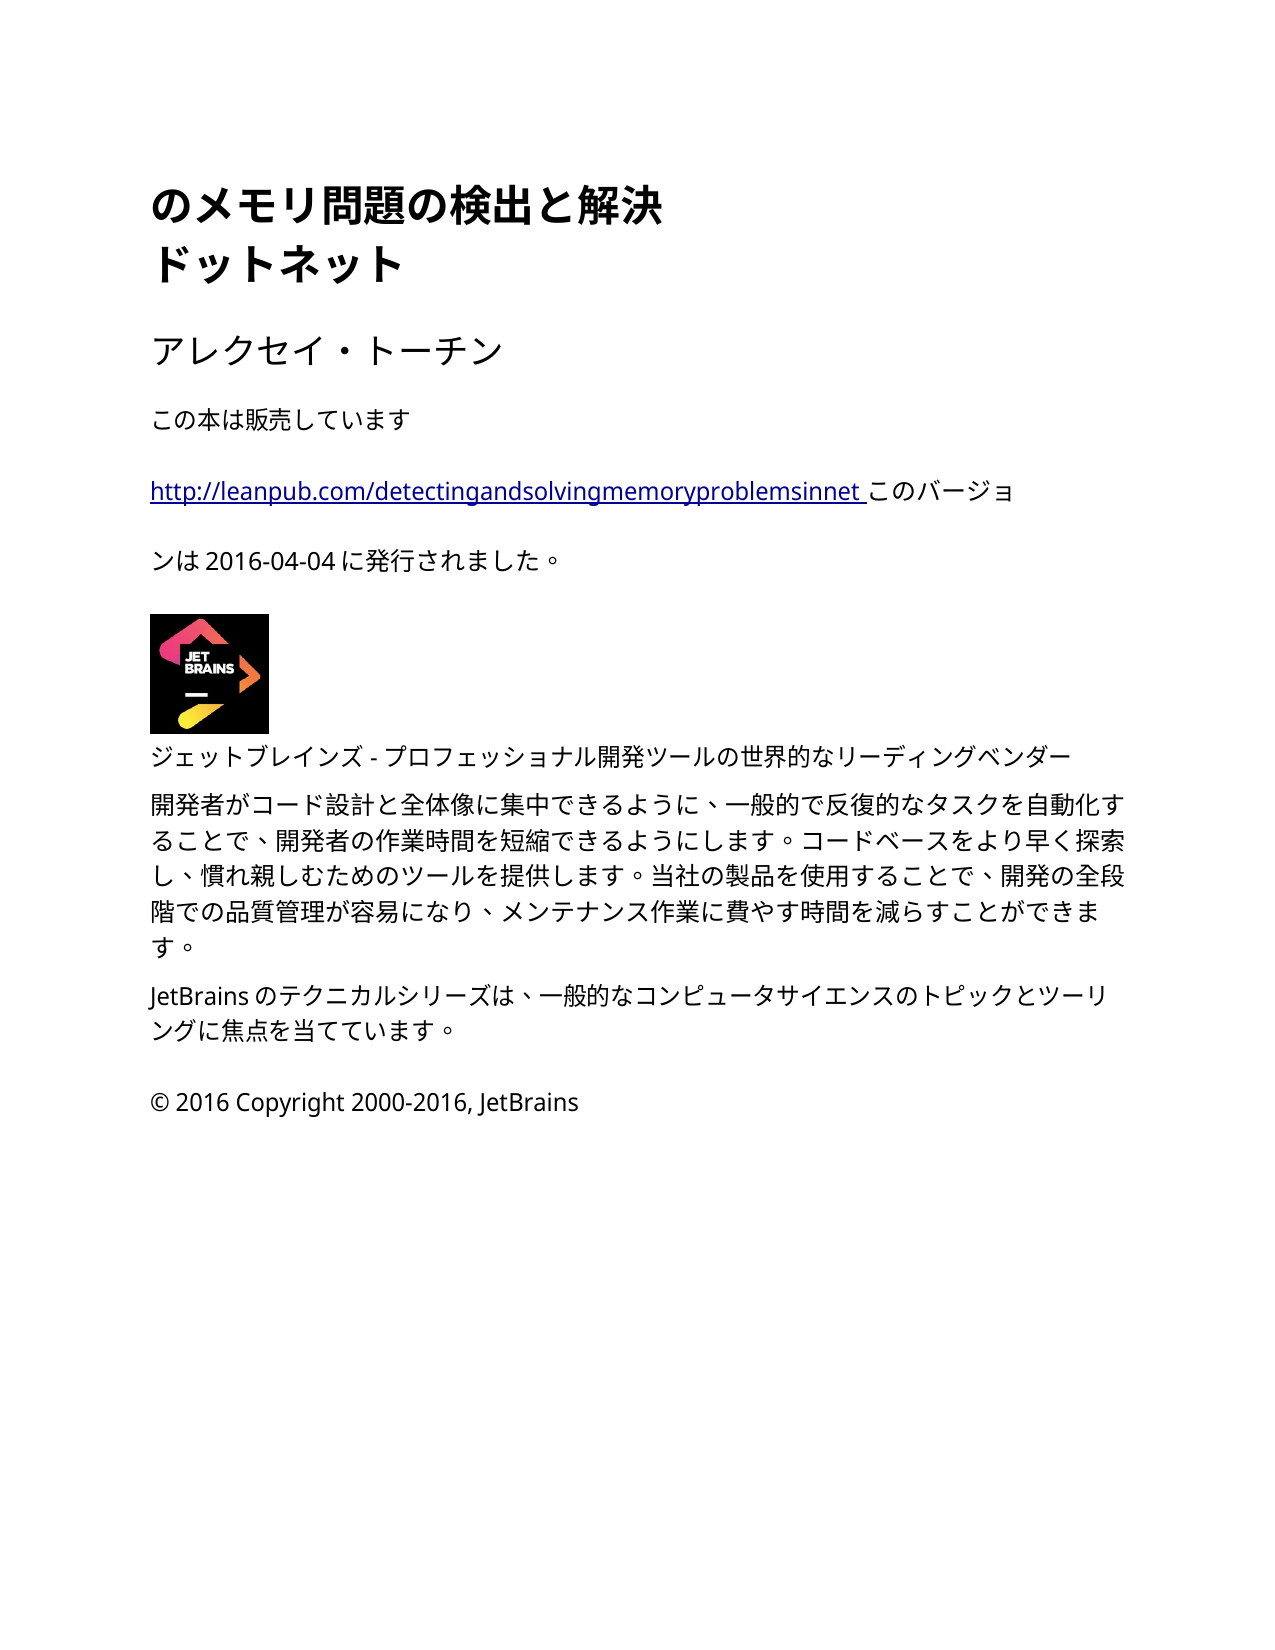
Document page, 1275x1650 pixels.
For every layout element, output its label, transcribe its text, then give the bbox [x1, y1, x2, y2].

text この本は販売しています http://leanpub.com/detectingandsolvingmemoryproblemsinnet このバージョンは2016-04-04に発行されました。 [150, 403, 1021, 577]
text アレクセイ・トーチン [150, 326, 1275, 374]
text 開発者がコード設計と全体像に集中できるように、一般的で反復的なタスクを自動化することで、開発者の作業時間を短縮できるようにします。コードベースをより早く探索し、慣れ親しむためのツールを提供します。当社の製品を使用することで、開発の全段階での品質管理が容易になり、メンテナンス作業に費やす時間を減らすことができます。 [150, 787, 1126, 964]
text ドットネット [150, 235, 1275, 293]
text ジェットブレインズ - プロフェッショナル開発ツールの世界的なリーディングベンダー [150, 739, 1275, 774]
text のメモリ問題の検出と解決 [150, 176, 1275, 234]
text © 2016 Copyright 2000-2016, JetBrains [150, 1084, 1275, 1118]
picture [150, 614, 269, 734]
text JetBrainsのテクニカルシリーズは、一般的なコンピュータサイエンスのトピックとツーリングに焦点を当てています。 [150, 978, 1126, 1048]
